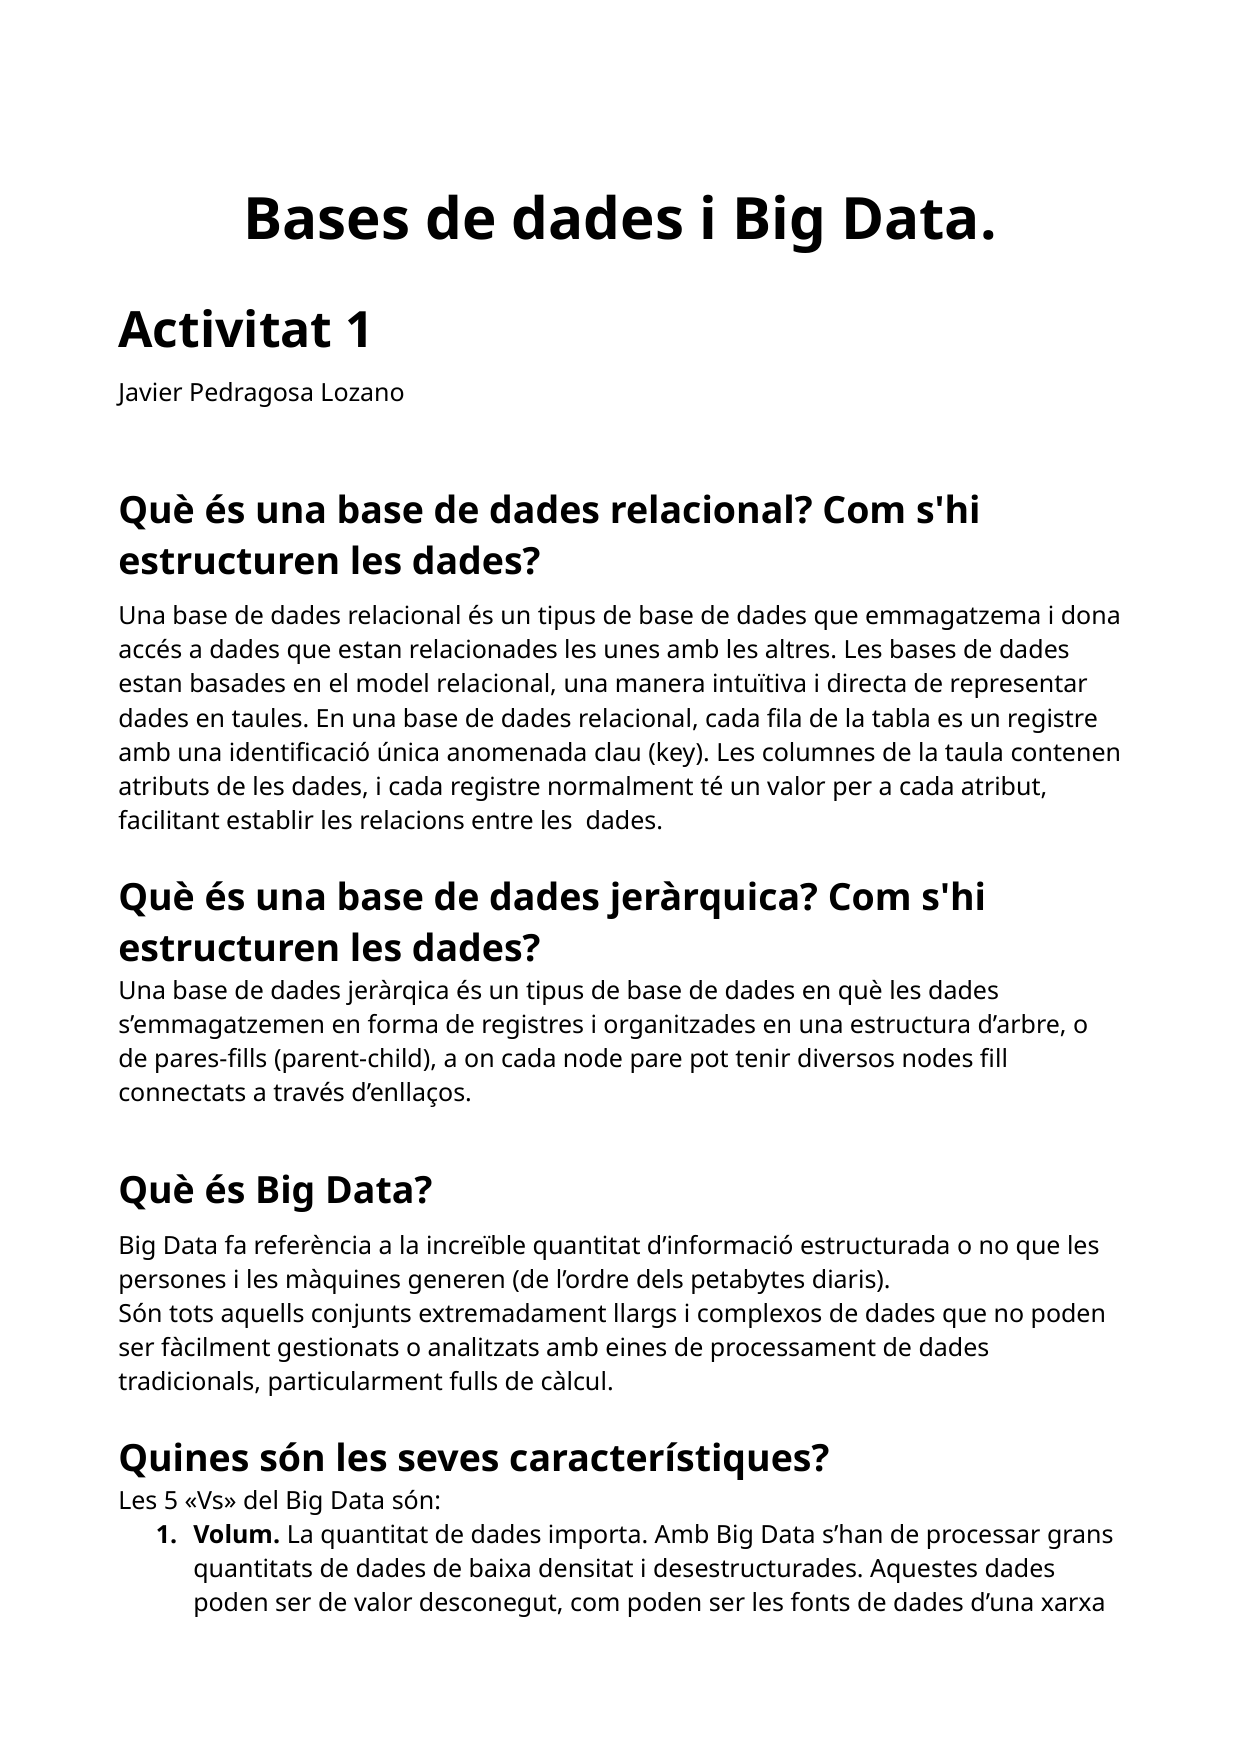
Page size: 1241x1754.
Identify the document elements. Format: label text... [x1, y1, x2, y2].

text Javier Pedragosa Lozano [118, 375, 1122, 409]
text Una base de dades jeràrqica és un tipus de base de dades en què les dades s’emmagatzemen en forma de registres i organitzades en una estructura d’arbre, o de pares-fills (parent-child), a on cada node pare pot tenir diversos nodes fill connectats a través d’enllaços. [118, 973, 1122, 1109]
list Volum. La quantitat de dades importa. Amb Big Data s’han de processar grans quantitats de dades de baixa densitat i desestructurades. Aquestes dades poden ser de valor desconegut, com poden ser les fonts de dades d’una xarxa [156, 1517, 1122, 1619]
subtitle Activitat 1 [118, 294, 1122, 362]
text Són tots aquells conjunts extremadament llargs i complexos de dades que no poden ser fàcilment gestionats o analitzats amb eines de processament de dades tradicionals, particularment fulls de càlcul. [118, 1295, 1122, 1398]
text Una base de dades relacional és un tipus de base de dades que emmagatzema i dona accés a dades que estan relacionades les unes amb les altres. Les bases de dades estan basades en el model relacional, una manera intuïtiva i directa de representar dades en taules. En una base de dades relacional, cada fila de la tabla es un registre amb una identificació única anomenada clau (key). Les columnes de la taula contenen atributs de les dades, i cada registre normalment té un valor per a cada atribut, facilitant establir les relacions entre les dades. [118, 598, 1122, 836]
subtitle Què és una base de dades relacional? Com s'hi estructuren les dades? [118, 483, 1122, 586]
title Bases de dades i Big Data. [118, 177, 1122, 257]
text Big Data fa referència a la increïble quantitat d’informació estructurada o no que les persones i les màquines generen (de l’ordre dels petabytes diaris). [118, 1227, 1122, 1295]
subtitle Què és Big Data? [118, 1164, 1122, 1215]
text Què és una base de dades jeràrquica? Com s'hi estructuren les dades? [118, 836, 1122, 973]
text Les 5 «Vs» del Big Data són: [118, 1483, 1122, 1517]
text Quines són les seves característiques? [118, 1432, 1122, 1483]
